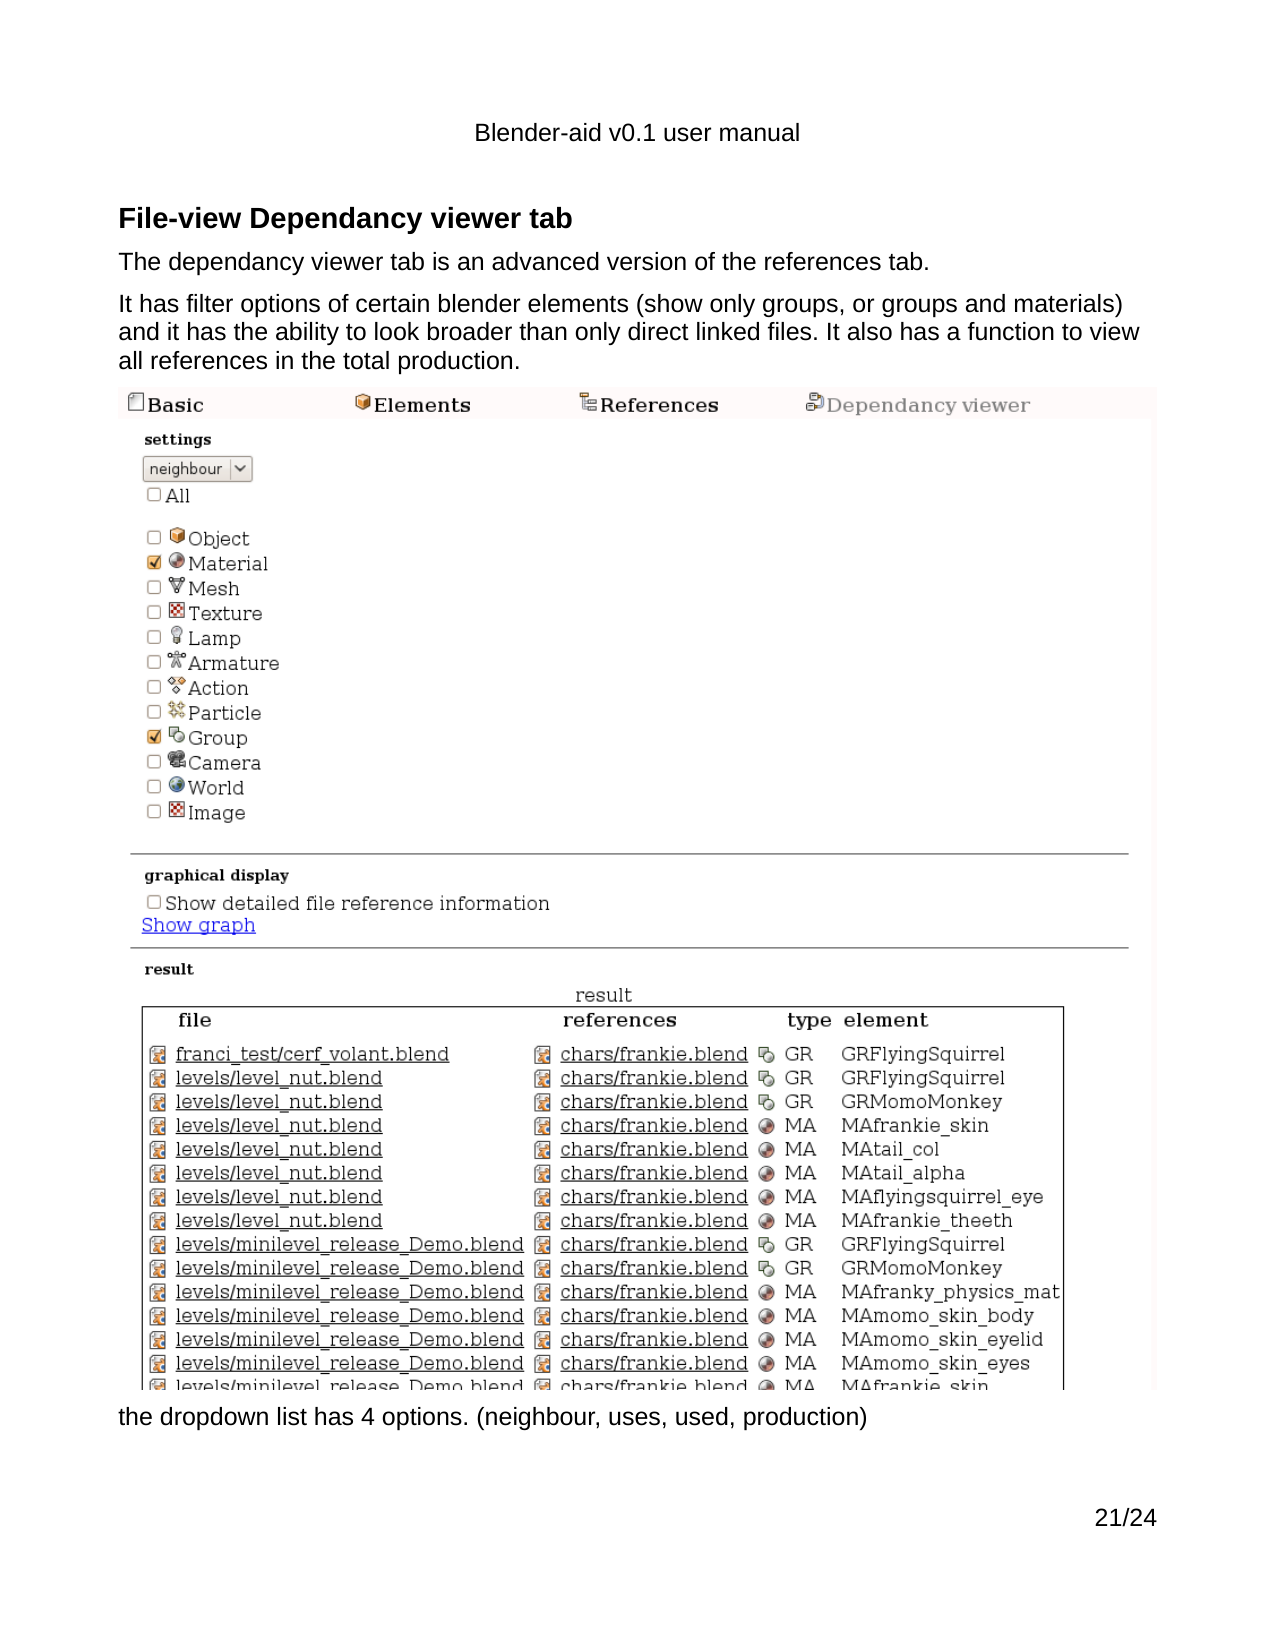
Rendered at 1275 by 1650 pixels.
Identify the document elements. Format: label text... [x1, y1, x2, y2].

text It has filter options of certain blender elements (show only groups, or groups and materials) and it has the ability to look broader than only direct linked files. It also has a function to view all references in the total production. [118, 289, 1157, 375]
text The dependancy viewer tab is an advanced version of the references tab. [118, 247, 1157, 276]
text the dropdown list has 4 options. (neighbour, uses, used, production) [118, 1402, 1157, 1431]
picture [118, 387, 1157, 1390]
subtitle File-view Dependancy viewer tab [118, 201, 1157, 235]
